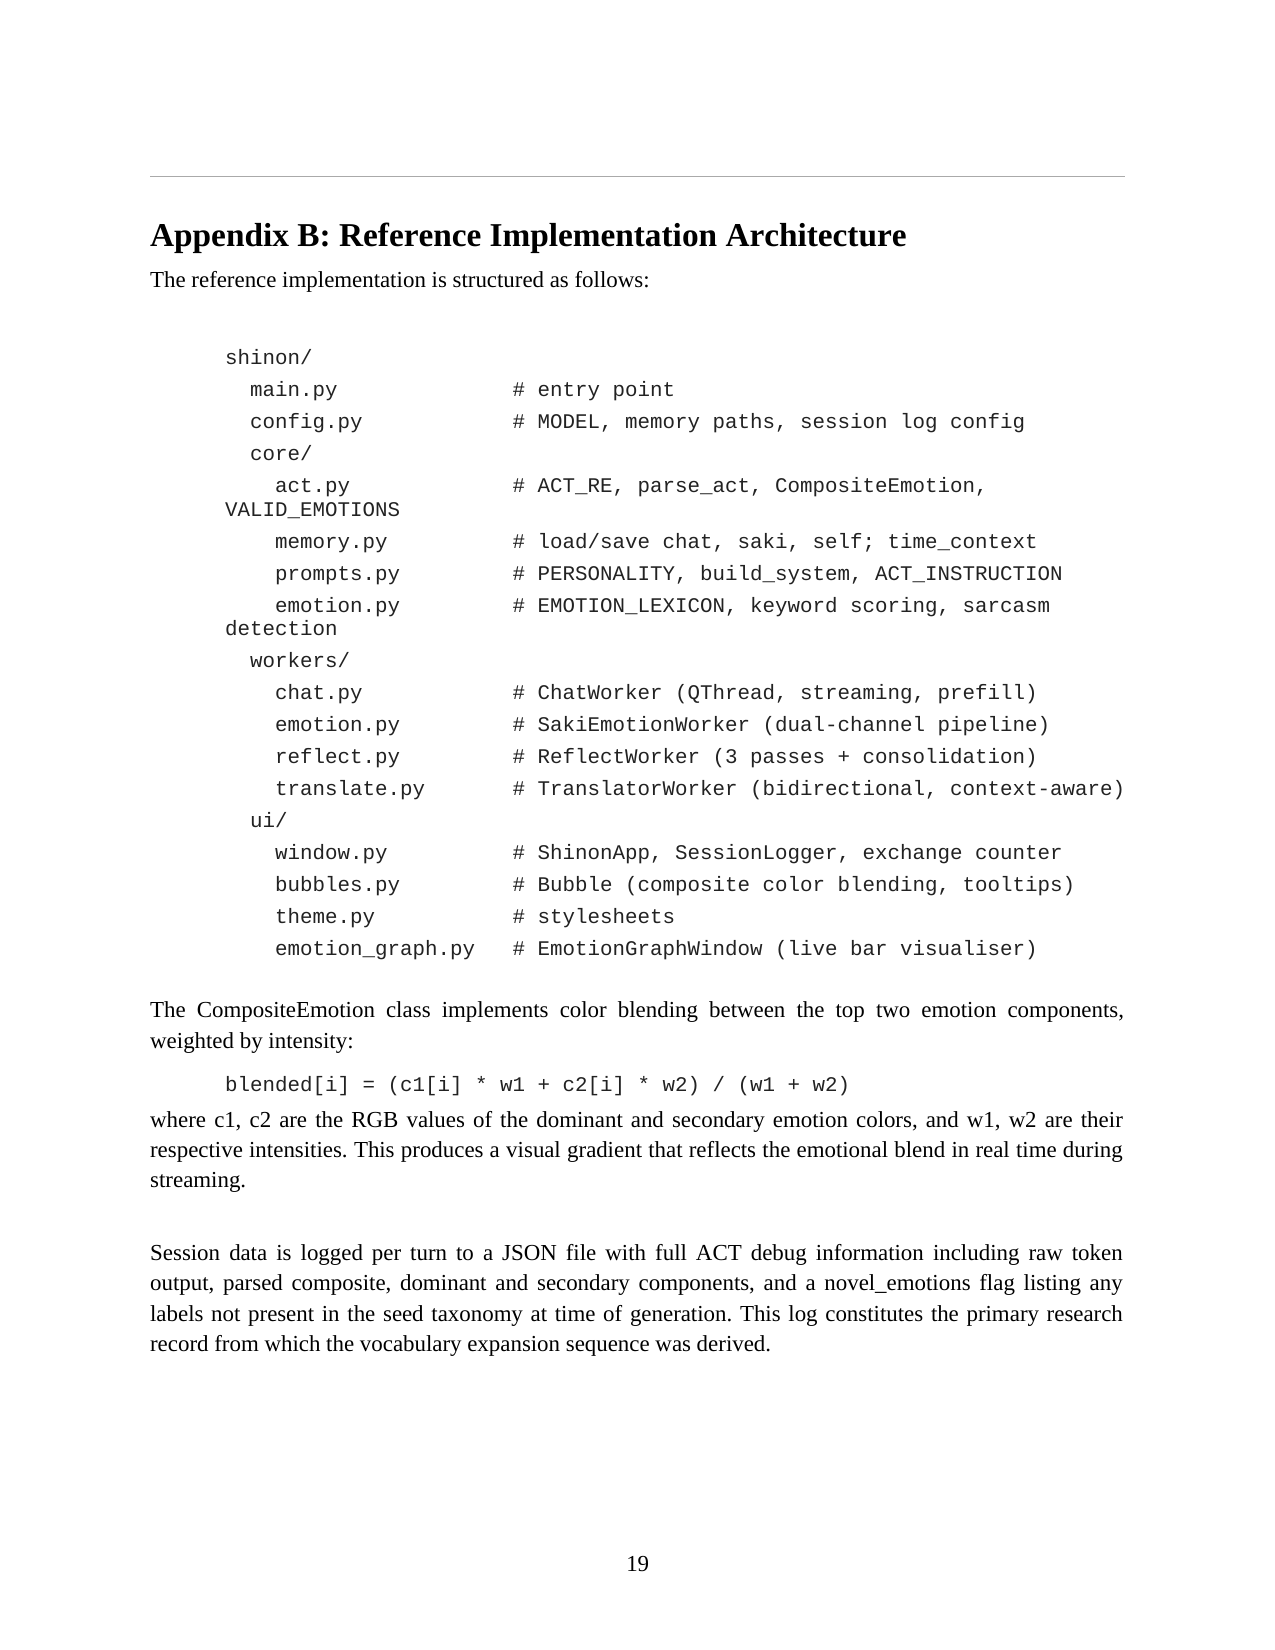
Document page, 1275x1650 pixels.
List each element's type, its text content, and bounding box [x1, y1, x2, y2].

text core/ [225, 443, 1125, 467]
text translate.py # TranslatorWorker (bidirectional, context-aware) [225, 778, 1125, 802]
text prompts.py # PERSONALITY, build_system, ACT_INSTRUCTION [225, 563, 1125, 586]
text main.py # entry point [225, 379, 1125, 403]
text The reference implementation is structured as follows: [150, 266, 1125, 292]
text blended[i] = (c1[i] * w1 + c2[i] * w2) / (w1 + w2) [225, 1074, 1125, 1097]
text ui/ [225, 810, 1125, 834]
text emotion_graph.py # EmotionGraphWindow (live bar visualiser) [225, 938, 1125, 962]
text act.py # ACT_RE, parse_act, CompositeEmotion, VALID_EMOTIONS [225, 475, 1125, 522]
text workers/ [225, 650, 1125, 674]
text where c1, c2 are the RGB values of the dominant and secondary emotion colors, and w1, w2 are their respective intensities. This produces a visual gradient that reflects the emotional blend in real time during streaming. [150, 1106, 1125, 1192]
text config.py # MODEL, memory paths, session log config [225, 411, 1125, 435]
text emotion.py # EMOTION_LEXICON, keyword scoring, sarcasm detection [225, 595, 1125, 642]
text window.py # ShinonApp, SessionLogger, exchange counter [225, 842, 1125, 866]
text The CompositeEmotion class implements color blending between the top two emotion components, weighted by intensity: [150, 997, 1125, 1053]
text memory.py # load/save chat, saki, self; time_context [225, 531, 1125, 554]
text chat.py # ChatWorker (QThread, streaming, prefill) [225, 682, 1125, 706]
text bubbles.py # Bubble (composite color blending, tooltips) [225, 874, 1125, 898]
text theme.py # stylesheets [225, 906, 1125, 930]
text reflect.py # ReflectWorker (3 passes + consolidation) [225, 746, 1125, 770]
subtitle Appendix B: Reference Implementation Architecture [150, 215, 1125, 253]
text emotion.py # SakiEmotionWorker (dual-channel pipeline) [225, 714, 1125, 738]
text shinon/ [225, 347, 1125, 371]
text Session data is logged per turn to a JSON file with full ACT debug information including raw token output, parsed composite, dominant and secondary components, and a novel_emotions flag listing any labels not present in the seed taxonomy at time of generation. This log constitutes the primary research record from which the vocabulary expansion sequence was derived. [150, 1239, 1125, 1356]
